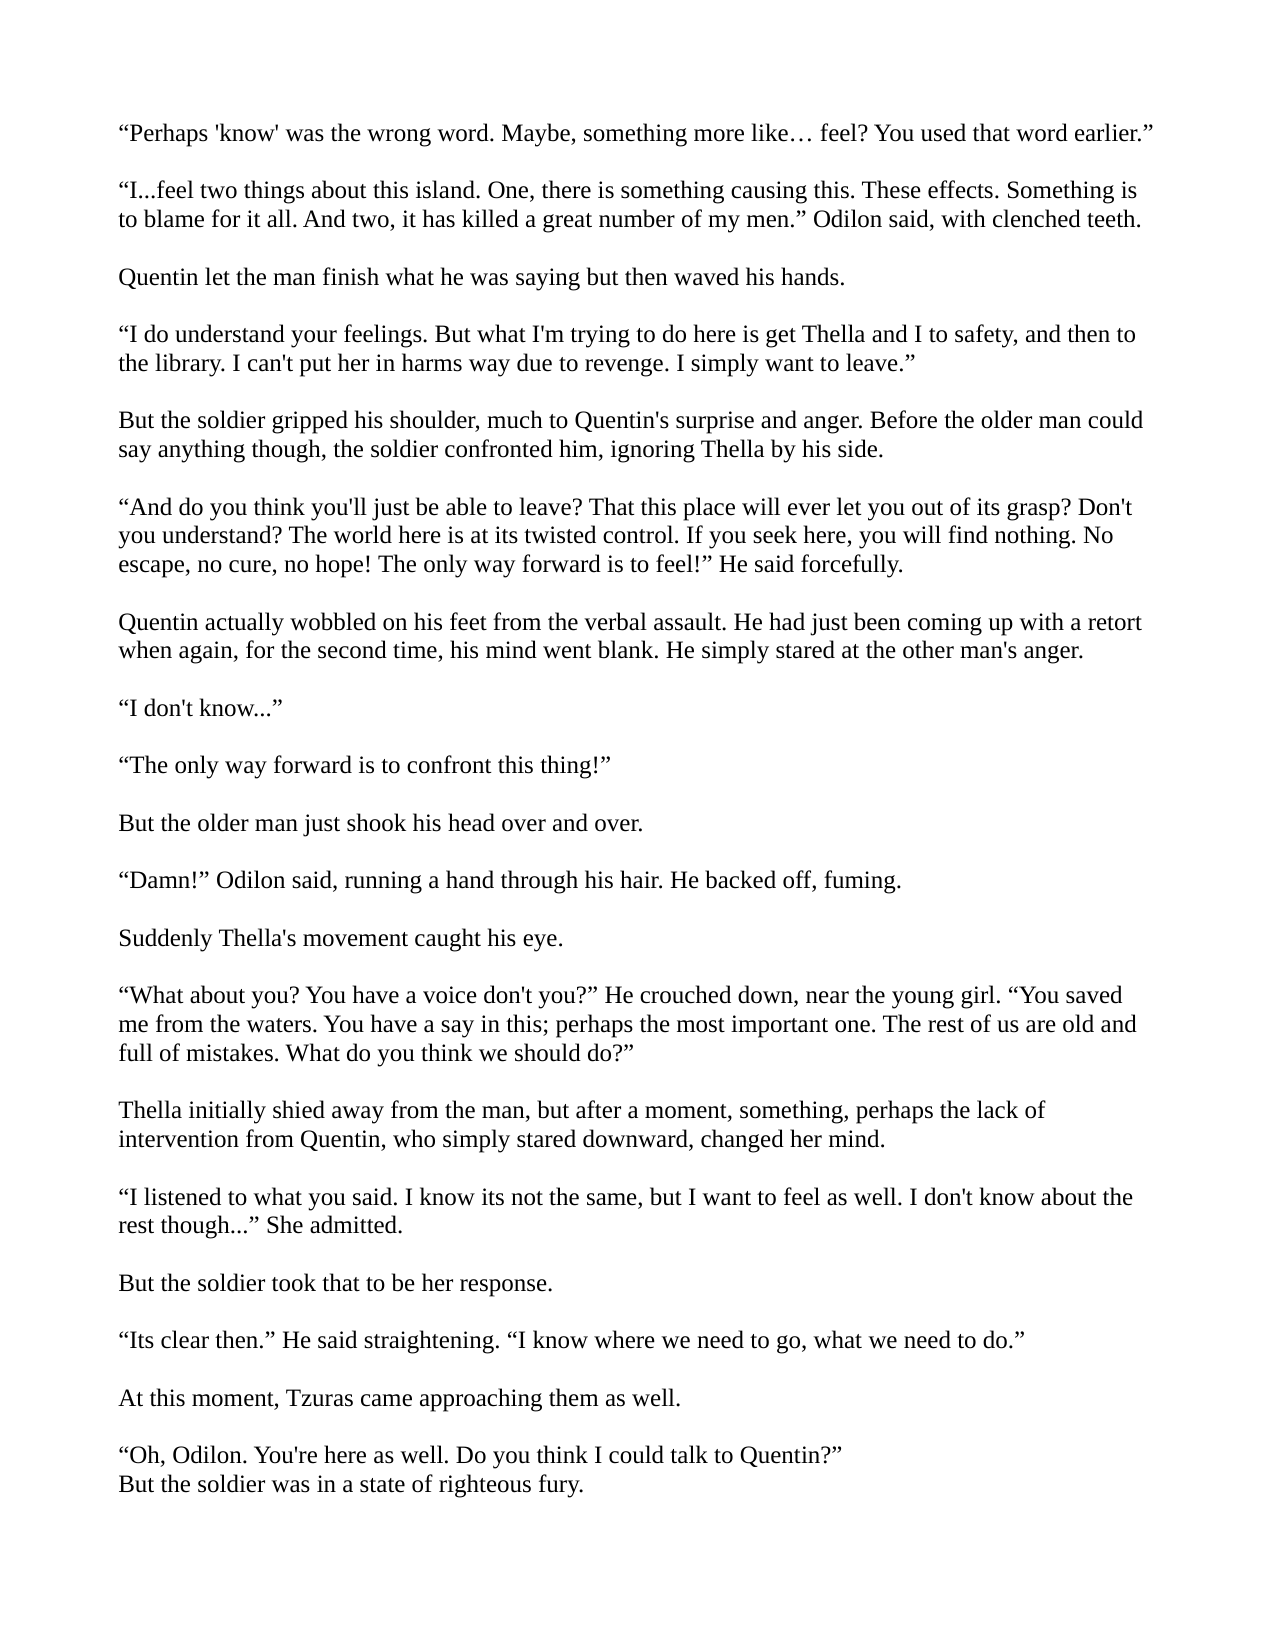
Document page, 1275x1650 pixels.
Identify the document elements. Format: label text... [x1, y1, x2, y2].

text Suddenly Thella's movement caught his eye. [118, 923, 1157, 952]
text At this moment, Tzuras came approaching them as well. [118, 1383, 1157, 1412]
text But the older man just shook his head over and over. [118, 808, 1157, 837]
text Quentin actually wobbled on his feet from the verbal assault. He had just been coming up with a retort when again, for the second time, his mind went blank. He simply stared at the other man's anger. [118, 607, 1157, 664]
text But the soldier took that to be her response. [118, 1268, 1157, 1297]
text “I do understand your feelings. But what I'm trying to do here is get Thella and I to safety, and then to the library. I can't put her in harms way due to revenge. I simply want to leave.” [118, 319, 1157, 377]
text “And do you think you'll just be able to leave? That this place will ever let you out of its grasp? Don't you understand? The world here is at its twisted control. If you seek here, you will find nothing. No escape, no cure, no hope! The only way forward is to feel!” He said forcefully. [118, 492, 1157, 578]
text “I...feel two things about this island. One, there is something causing this. These effects. Something is to blame for it all. And two, it has killed a great number of my men.” Odilon said, with clenched teeth. [118, 176, 1157, 233]
text “Its clear then.” He said straightening. “I know where we need to go, what we need to do.” [118, 1326, 1157, 1354]
text “The only way forward is to confront this thing!” [118, 751, 1157, 779]
text “What about you? You have a voice don't you?” He crouched down, near the young girl. “You saved me from the waters. You have a say in this; perhaps the most important one. The rest of us are old and full of mistakes. What do you think we should do?” [118, 981, 1157, 1067]
text “Perhaps 'know' was the wrong word. Maybe, something more like… feel? You used that word earlier.” [118, 118, 1157, 147]
text But the soldier gripped his shoulder, much to Quentin's surprise and anger. Before the older man could say anything though, the soldier confronted him, ignoring Thella by his side. [118, 406, 1157, 463]
text Quentin let the man finish what he was saying but then waved his hands. [118, 262, 1157, 291]
text “I listened to what you said. I know its not the same, but I want to feel as well. I don't know about the rest though...” She admitted. [118, 1182, 1157, 1239]
text Thella initially shied away from the man, but after a moment, something, perhaps the lack of intervention from Quentin, who simply stared downward, changed her mind. [118, 1096, 1157, 1153]
text “Damn!” Odilon said, running a hand through his hair. He backed off, fuming. [118, 866, 1157, 894]
text “I don't know...” [118, 693, 1157, 722]
text “Oh, Odilon. You're here as well. Do you think I could talk to Quentin?” [118, 1441, 1157, 1469]
text But the soldier was in a state of righteous fury. [118, 1469, 1157, 1498]
